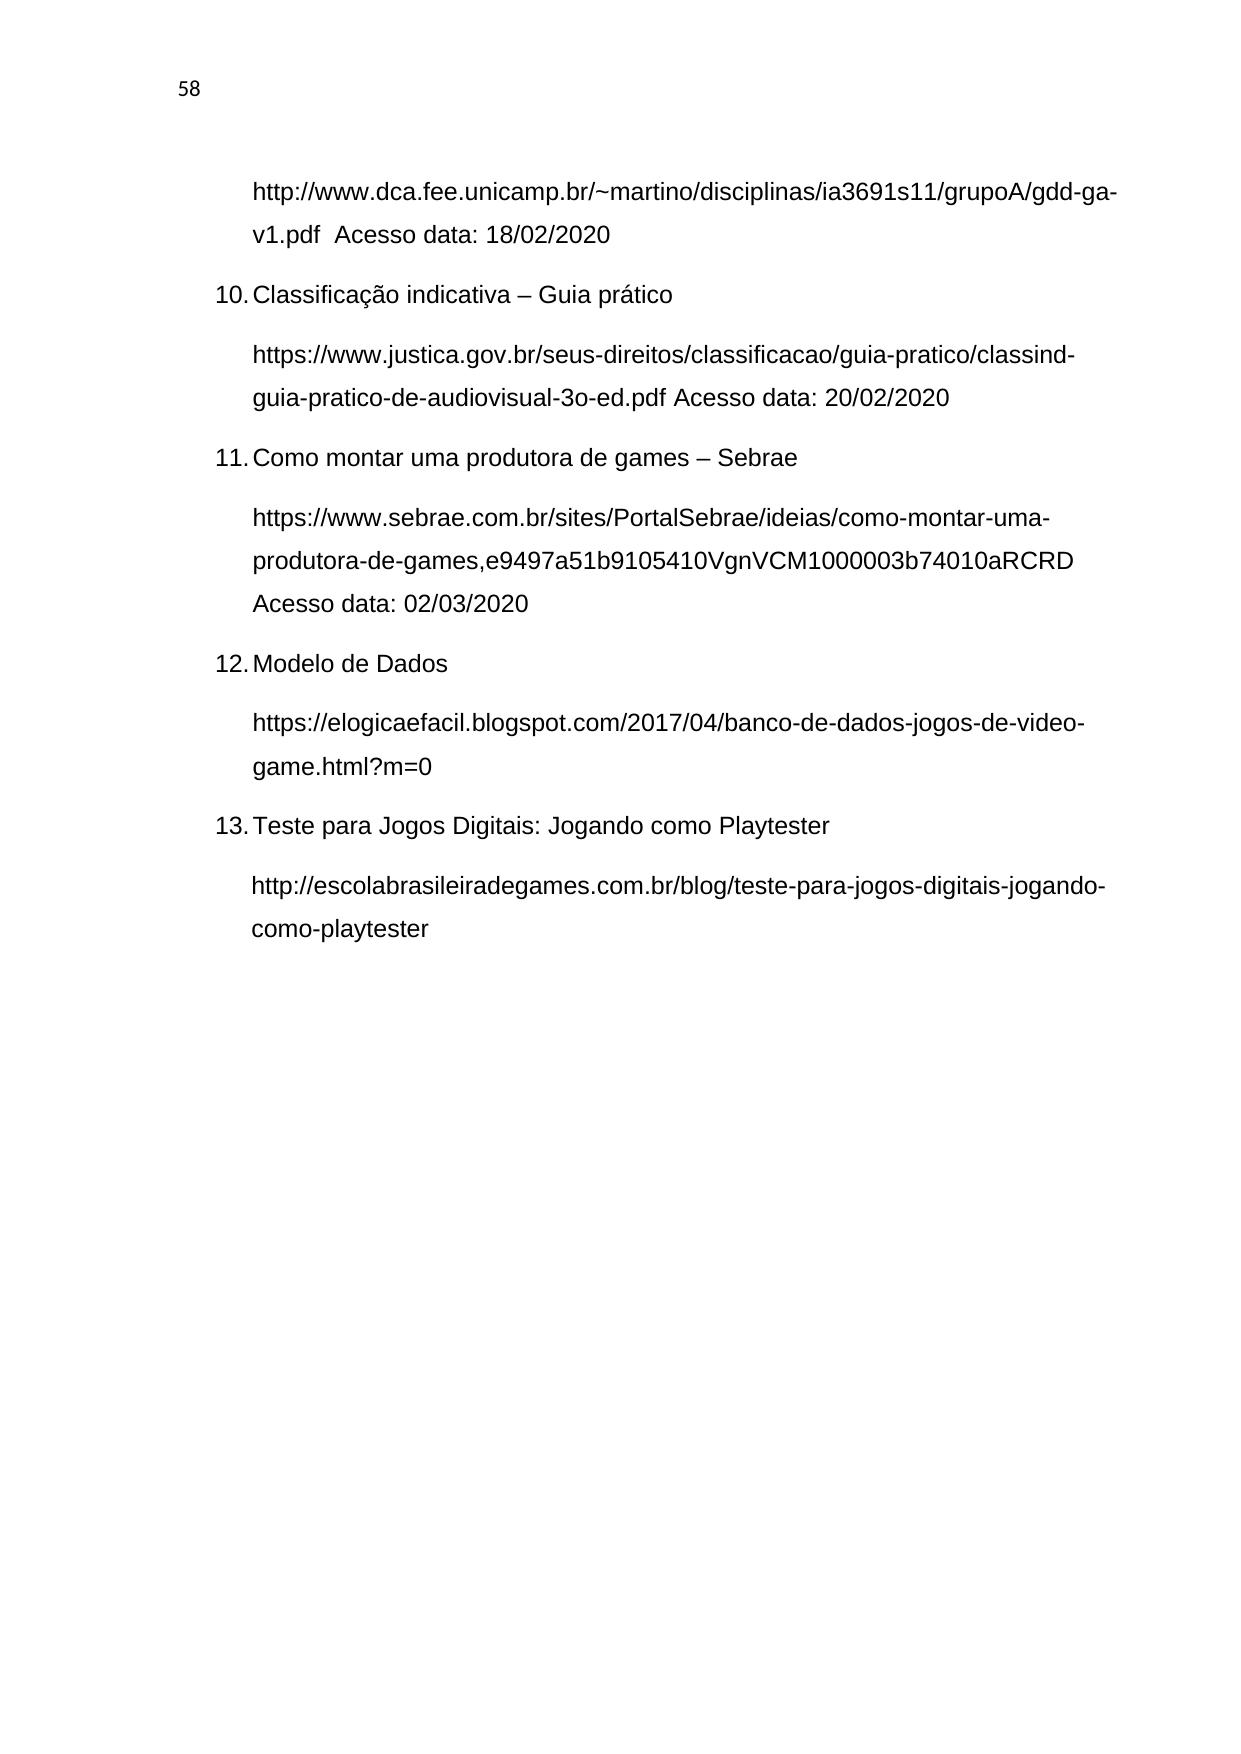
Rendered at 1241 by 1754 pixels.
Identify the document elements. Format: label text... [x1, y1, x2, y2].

list http://www.dca.fee.unicamp.br/~martino/disciplinas/ia3691s11/grupoA/gdd-ga-v1.pdf Acesso data: 18/02/2020 [215, 177, 1122, 249]
list Como montar uma produtora de games – Sebrae [215, 443, 1122, 472]
list Modelo de Dados [215, 649, 1122, 677]
list https://elogicaefacil.blogspot.com/2017/04/banco-de-dados-jogos-de-video-game.html?m=0 [215, 708, 1122, 780]
list Classificação indicativa – Guia prático [215, 280, 1122, 309]
subtitle Teste para Jogos Digitais: Jogando como Playtester [215, 811, 1122, 840]
text http://escolabrasileiradegames.com.br/blog/teste-para-jogos-digitais-jogando- como-playtester [177, 871, 1122, 943]
list https://www.sebrae.com.br/sites/PortalSebrae/ideias/como-montar-uma-produtora-de-games,e9497a51b9105410VgnVCM1000003b74010aRCRD Acesso data: 02/03/2020 [215, 503, 1122, 618]
list https://www.justica.gov.br/seus-direitos/classificacao/guia-pratico/classind-guia-pratico-de-audiovisual-3o-ed.pdf Acesso data: 20/02/2020 [215, 340, 1122, 412]
